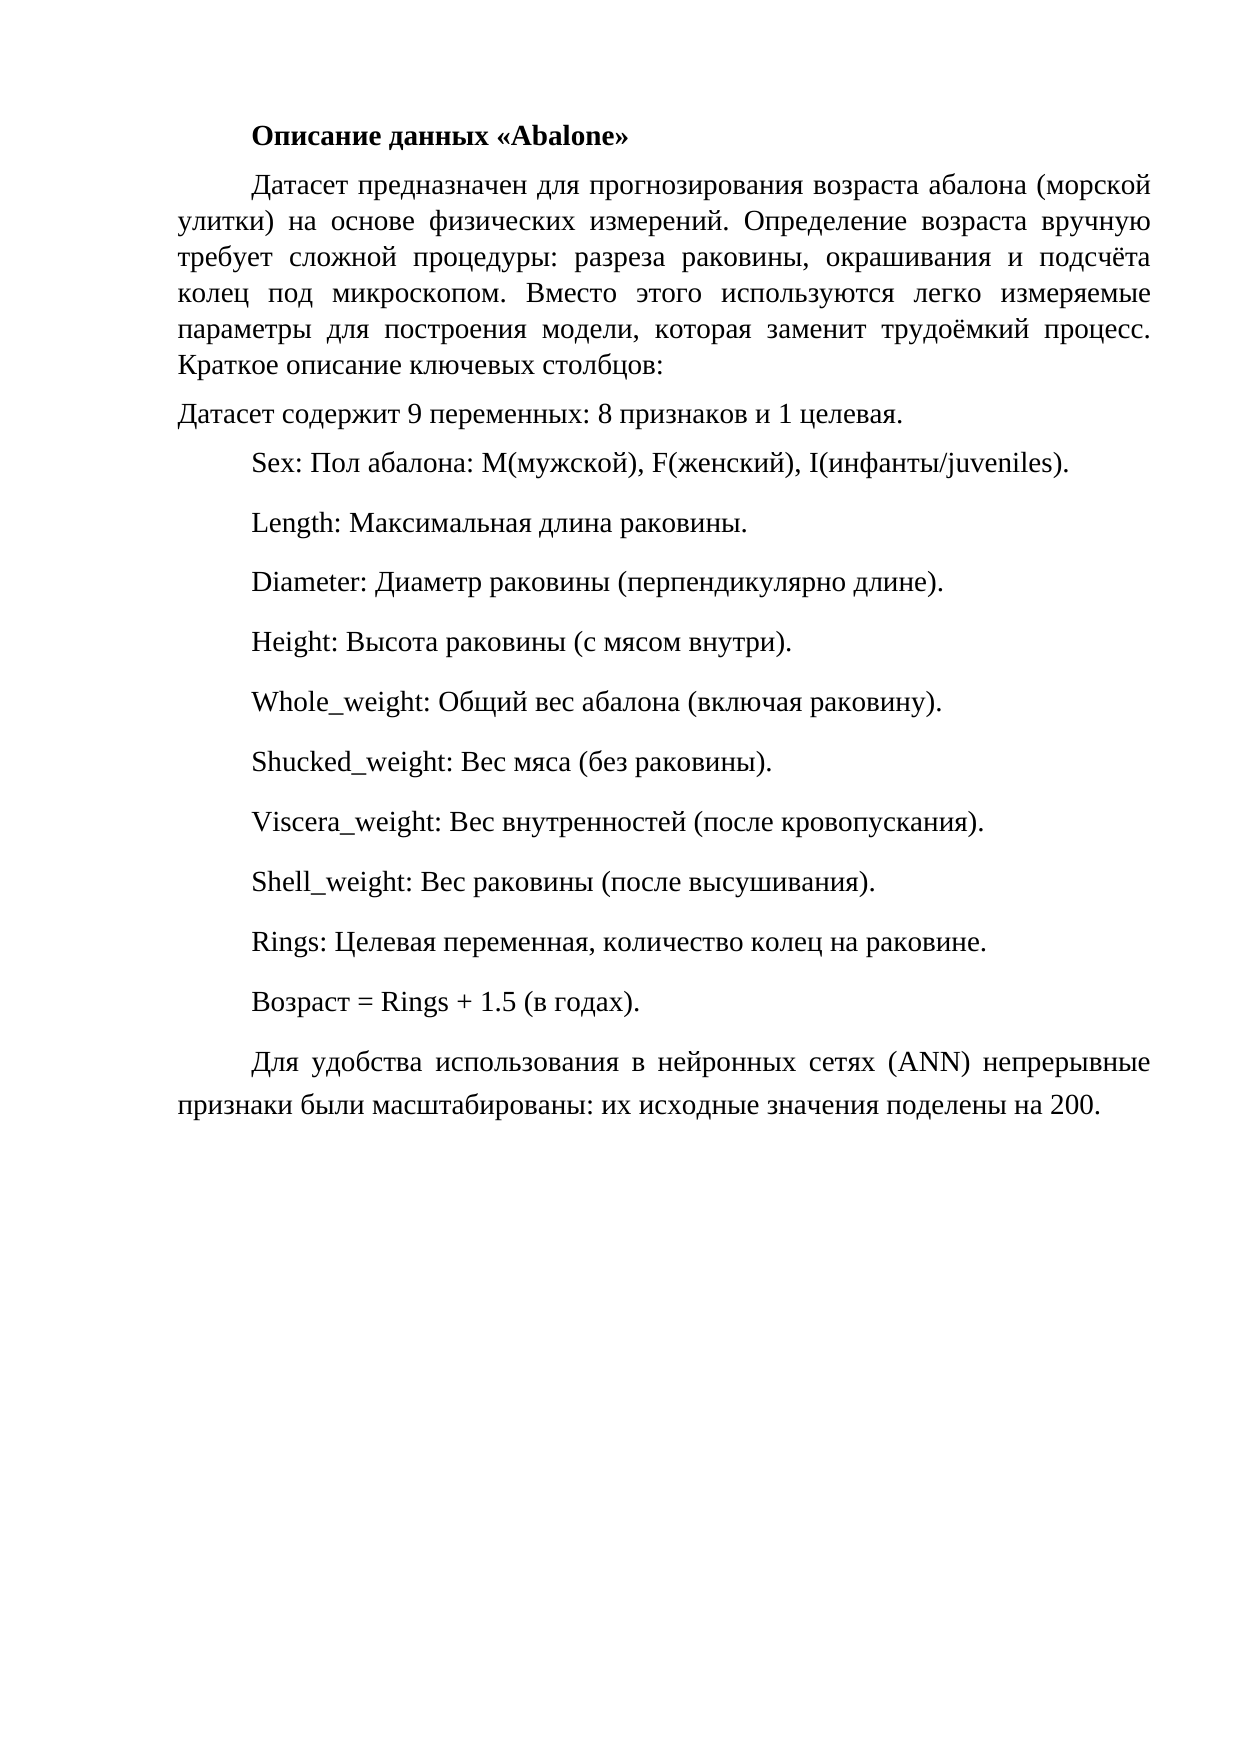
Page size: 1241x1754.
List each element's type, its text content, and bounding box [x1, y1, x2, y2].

text Length: Максимальная длина раковины. [177, 505, 1152, 538]
text Для удобства использования в нейронных сетях (ANN) непрерывные признаки были масштабированы: их исходные значения поделены на 200. [177, 1044, 1152, 1121]
text Diameter: Диаметр раковины (перпендикулярно длине). [177, 564, 1152, 598]
text Описание данных «Abalone» [177, 118, 1152, 152]
text Shell_weight: Вес раковины (после высушивания). [177, 864, 1152, 898]
text Whole_weight: Общий вес абалона (включая раковину). [177, 684, 1152, 718]
text Sex: Пол абалона: M(мужской), F(женский), I(инфанты/juveniles). [177, 445, 1152, 478]
text Height: Высота раковины (с мясом внутри). [177, 624, 1152, 658]
text Shucked_weight: Вес мяса (без раковины). [177, 744, 1152, 778]
text Возраст = Rings + 1.5 (в годах). [177, 984, 1152, 1017]
text Датасет предназначен для прогнозирования возраста абалона (морской улитки) на основе физических измерений. Определение возраста вручную требует сложной процедуры: разреза раковины, окрашивания и подсчёта колец под микроскопом. Вместо этого используются легко измеряемые параметры для построения модели, которая заменит трудоёмкий процесс. Краткое описание ключевых столбцов: [177, 167, 1152, 381]
text Датасет содержит 9 переменных: 8 признаков и 1 целевая. [177, 396, 1152, 430]
text Rings: Целевая переменная, количество колец на раковине. [177, 924, 1152, 957]
text Viscera_weight: Вес внутренностей (после кровопускания). [177, 804, 1152, 838]
